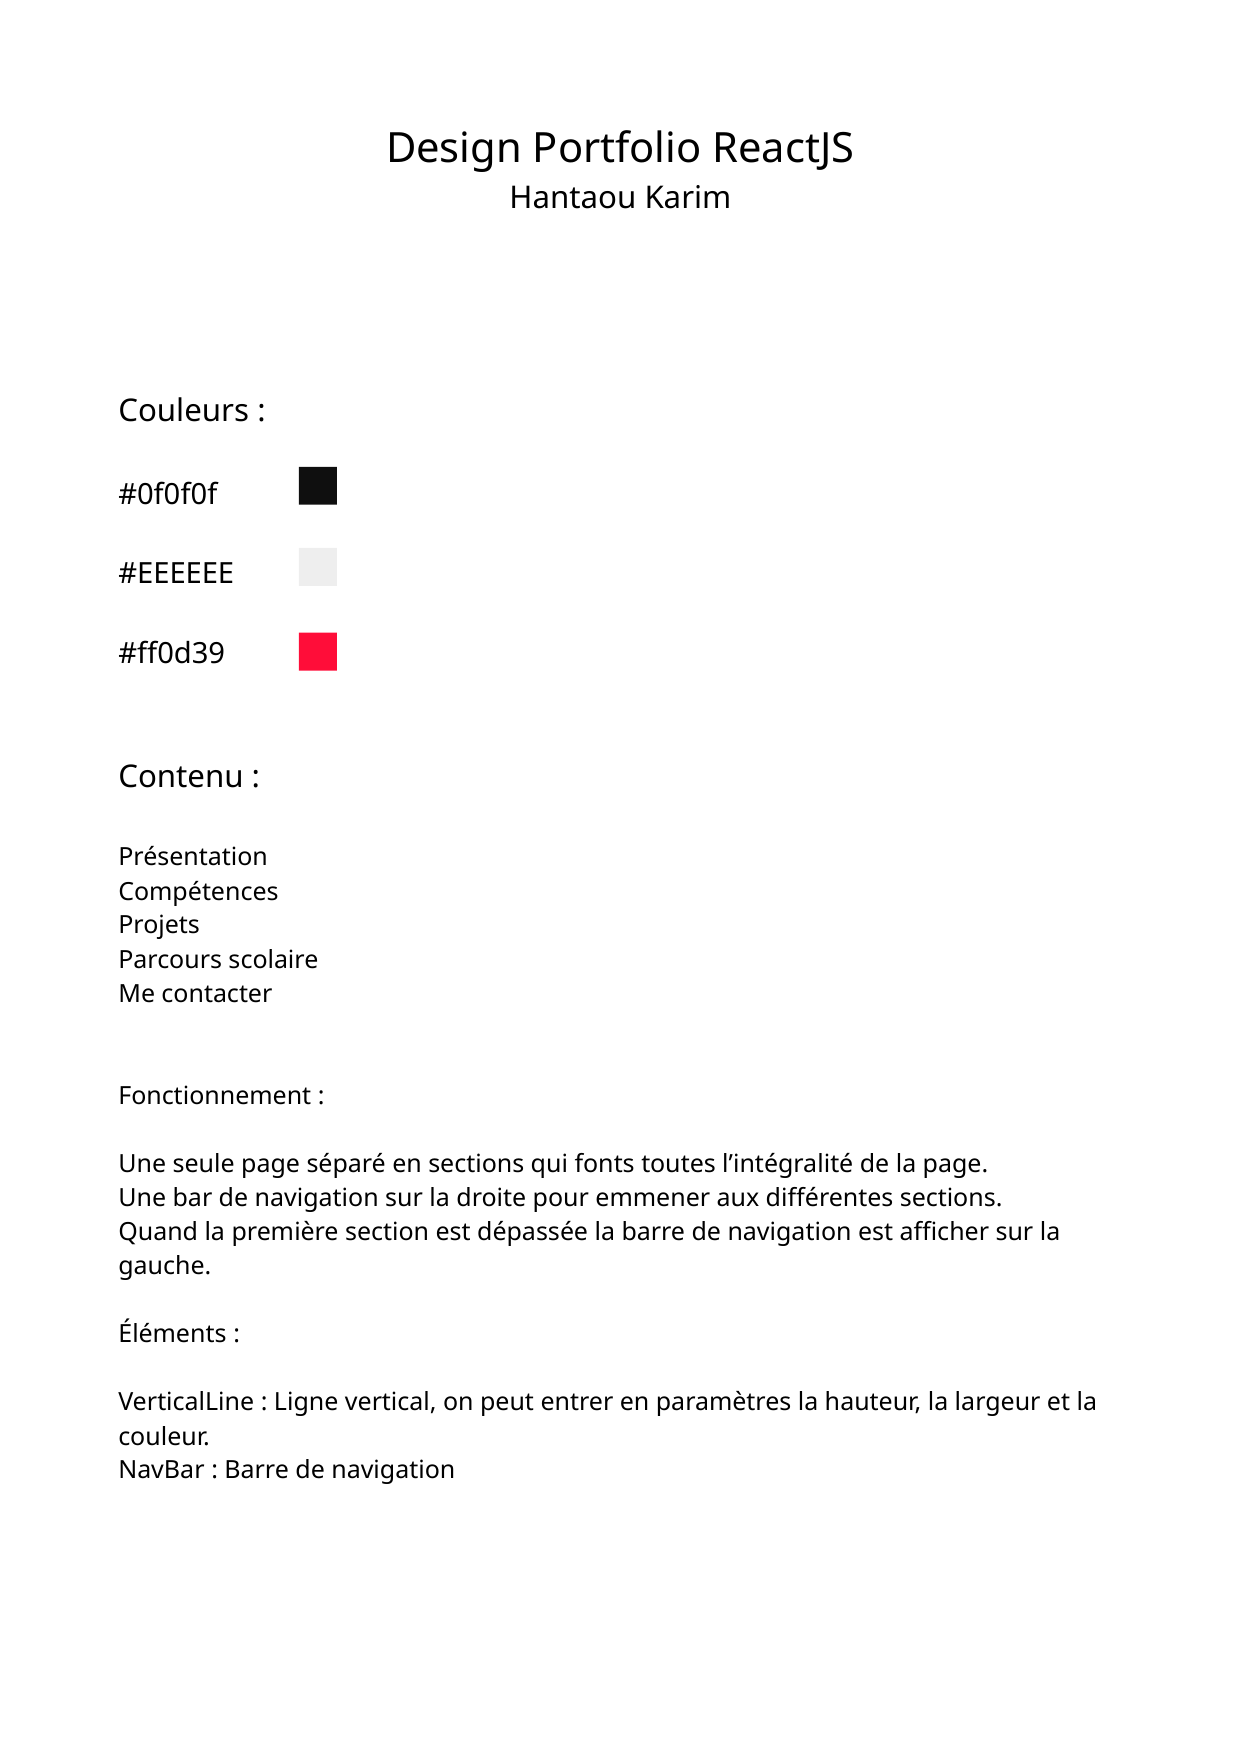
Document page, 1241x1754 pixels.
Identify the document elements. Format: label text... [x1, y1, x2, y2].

text #ff0d39 [118, 632, 1122, 672]
text Fonctionnement : Une seule page séparé en sections qui fonts toutes l’intégralité de la page. [118, 1077, 1122, 1180]
text Projets Parcours scolaire Me contacter [118, 907, 1122, 1009]
text Couleurs : [118, 388, 1122, 431]
text #EEEEEE [118, 552, 1122, 592]
text Éléments : [118, 1316, 1122, 1350]
text Quand la première section est dépassée la barre de navigation est afficher sur la gauche. [118, 1214, 1122, 1282]
text VerticalLine : Ligne vertical, on peut entrer en paramètres la hauteur, la largeur et la couleur. NavBar : Barre de navigation [118, 1384, 1122, 1486]
text Présentation Compétences [118, 839, 1122, 907]
text Contenu : [118, 754, 1122, 796]
text Hantaou Karim [118, 175, 1122, 217]
text #0f0f0f [118, 473, 1122, 513]
text Une bar de navigation sur la droite pour emmener aux différentes sections. [118, 1180, 1122, 1214]
text Design Portfolio ReactJS [118, 118, 1122, 175]
